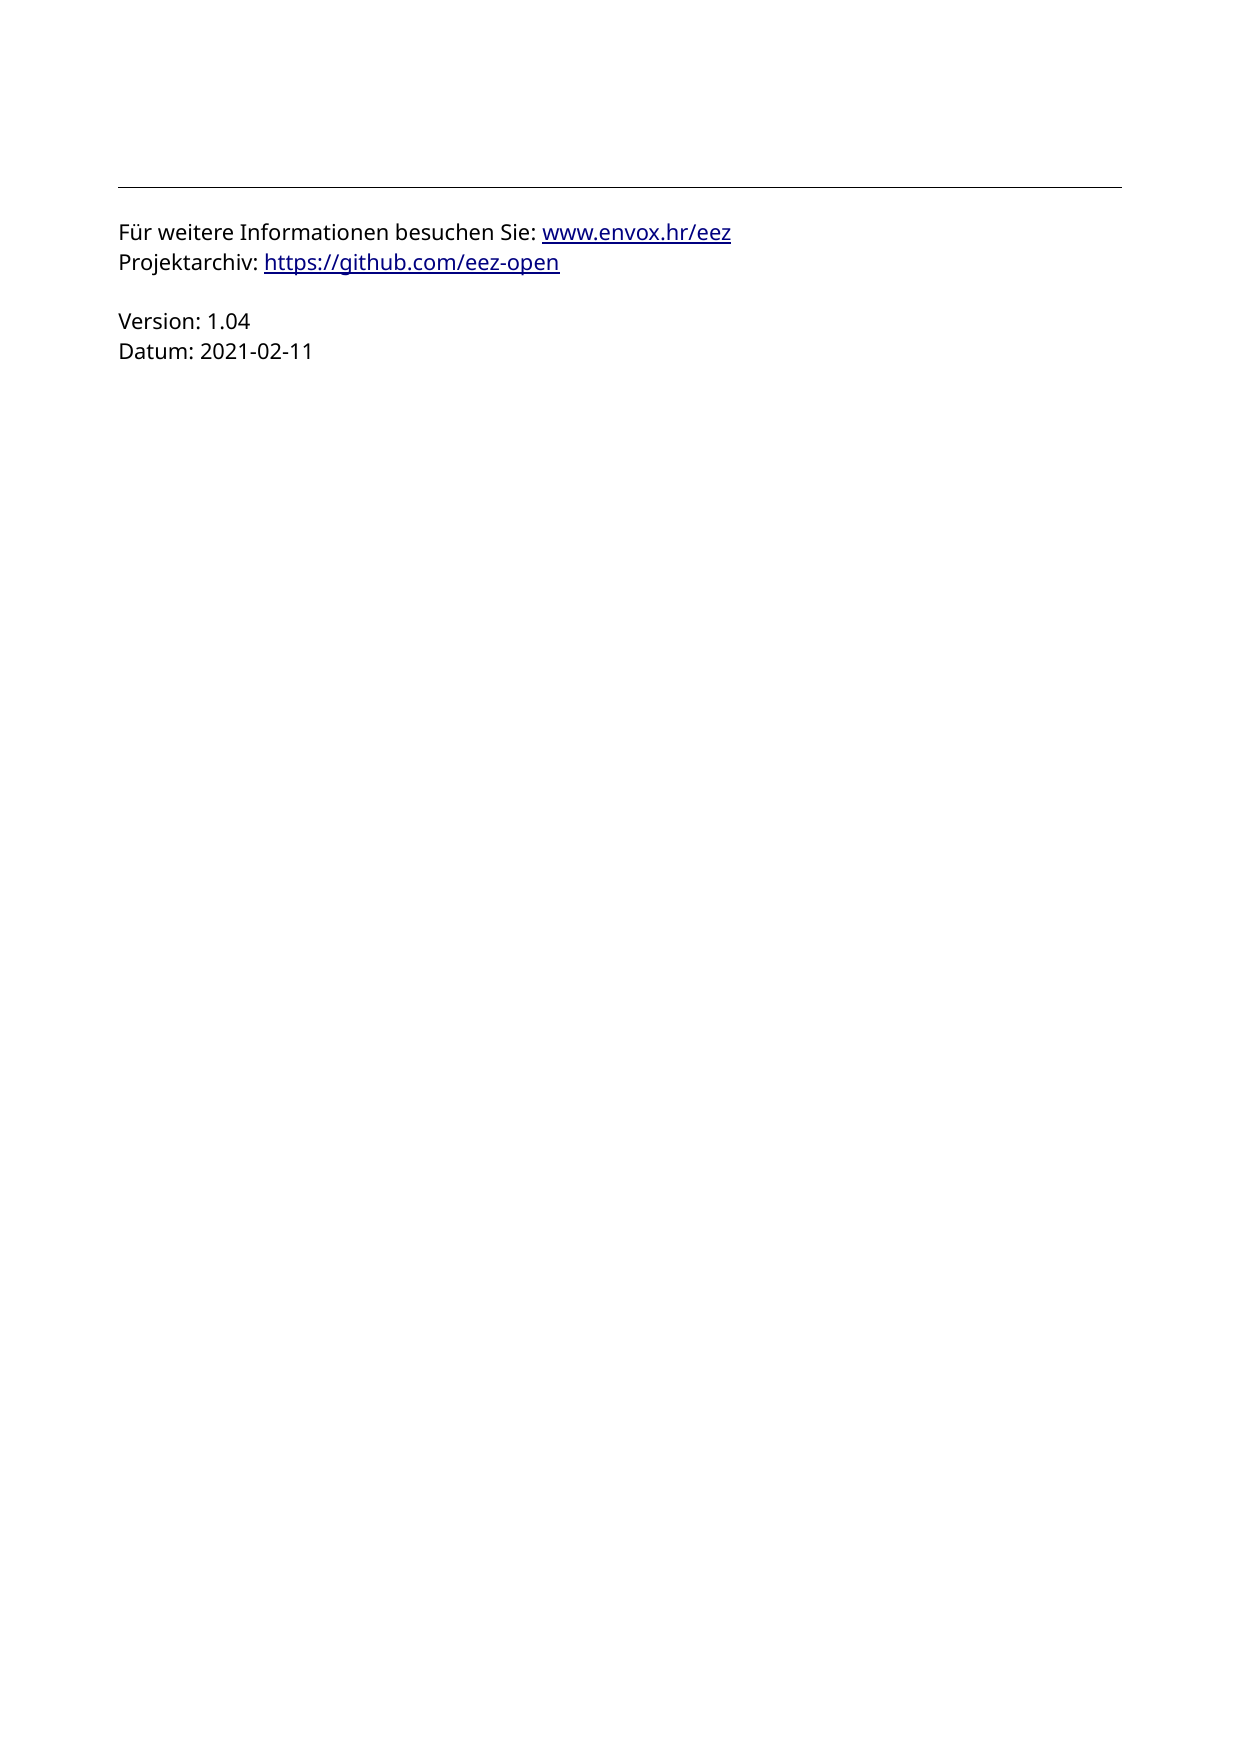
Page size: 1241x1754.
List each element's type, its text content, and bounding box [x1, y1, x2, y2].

text Version: 1.04 [118, 306, 1122, 336]
text Datum: 2021-02-11 [118, 336, 1122, 366]
text Für weitere Informationen besuchen Sie: www.envox.hr/eez [118, 217, 1122, 247]
text Projektarchiv: https://github.com/eez-open [118, 247, 1122, 276]
